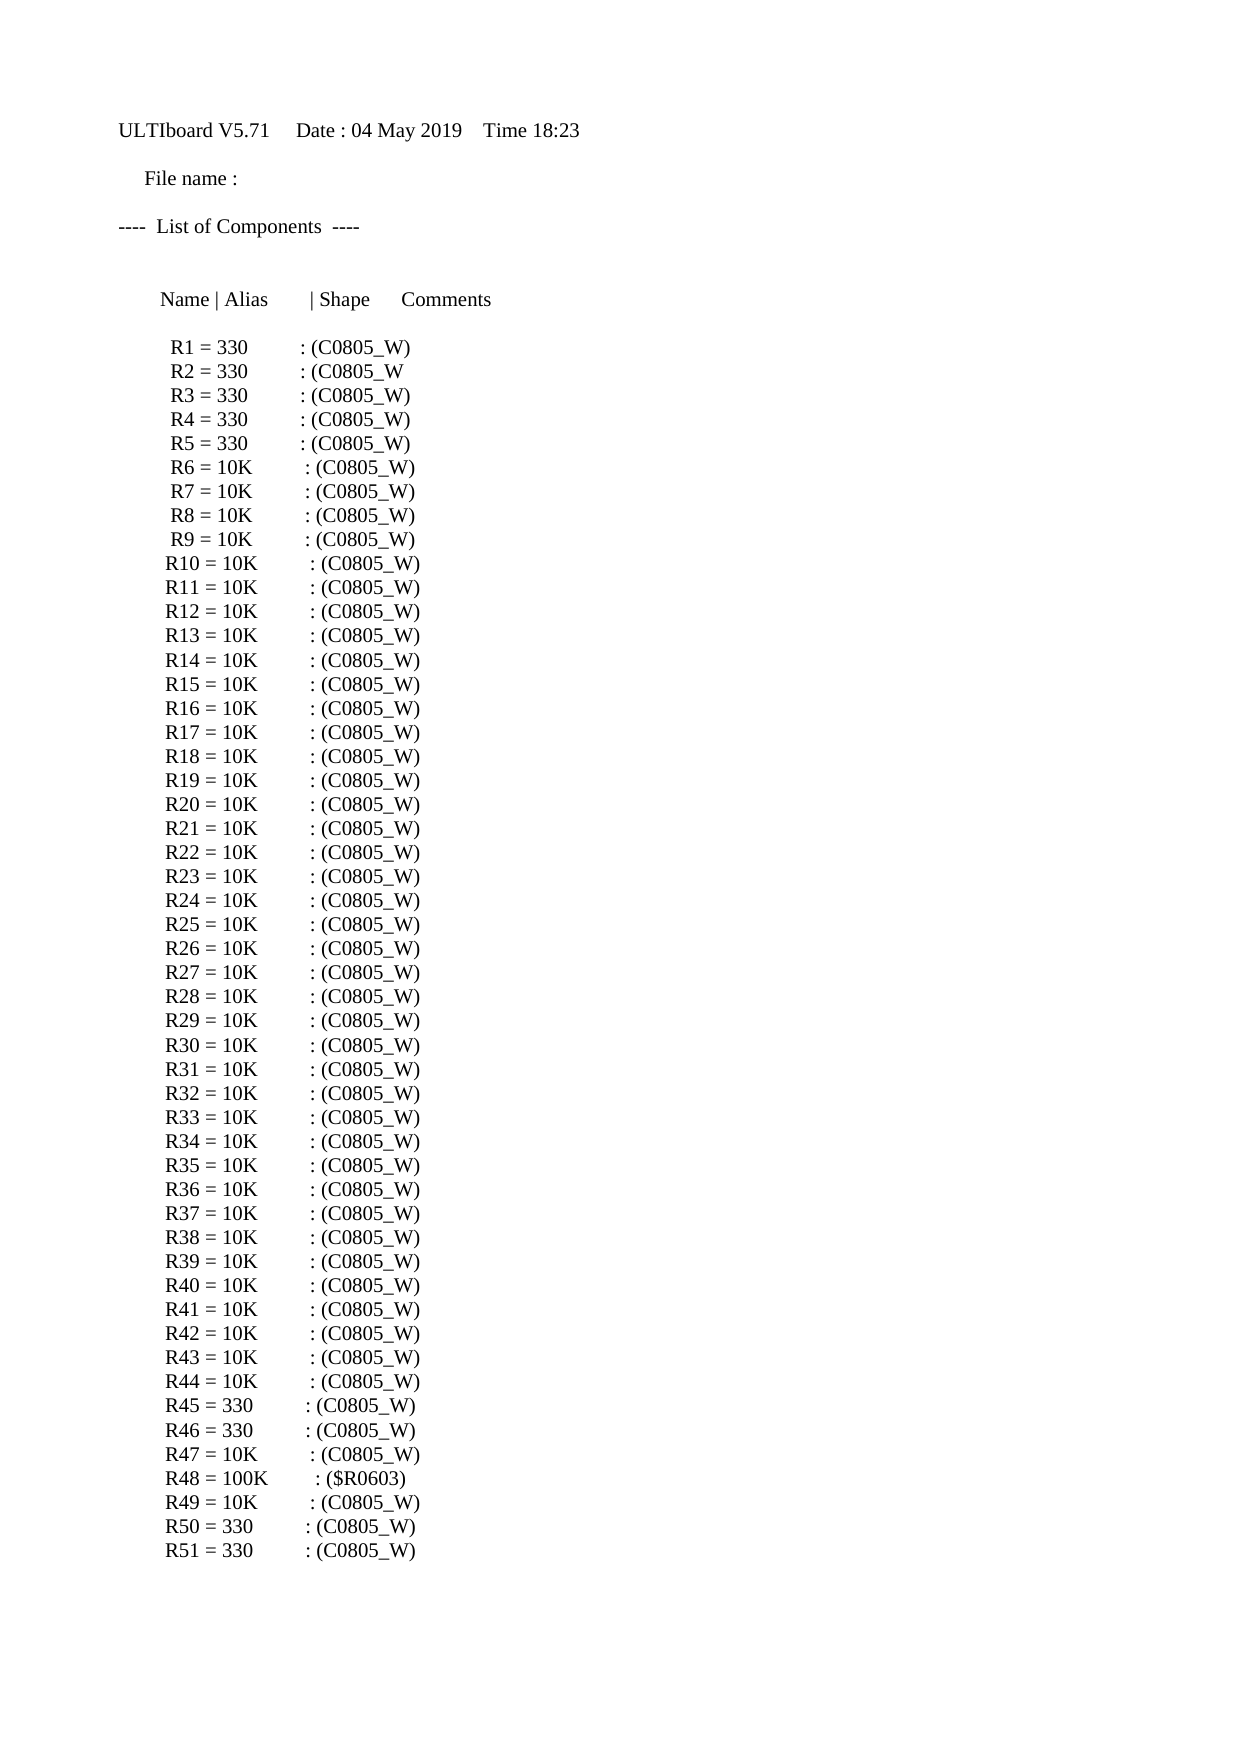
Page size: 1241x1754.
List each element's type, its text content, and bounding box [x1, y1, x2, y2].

text R16 = 10K : (C0805_W) [118, 696, 1122, 720]
text R20 = 10K : (C0805_W) [118, 792, 1122, 816]
text R5 = 330 : (C0805_W) [118, 431, 1122, 455]
text R35 = 10K : (C0805_W) [118, 1153, 1122, 1177]
text R1 = 330 : (C0805_W) [118, 335, 1122, 359]
text R6 = 10K : (C0805_W) [118, 455, 1122, 479]
text R50 = 330 : (C0805_W) [118, 1514, 1122, 1538]
text R37 = 10K : (C0805_W) [118, 1201, 1122, 1225]
text R21 = 10K : (C0805_W) [118, 816, 1122, 840]
text R12 = 10K : (C0805_W) [118, 599, 1122, 623]
text R38 = 10K : (C0805_W) [118, 1225, 1122, 1249]
text Name | Alias | Shape Comments [118, 287, 1122, 311]
text R42 = 10K : (C0805_W) [118, 1321, 1122, 1345]
text R19 = 10K : (C0805_W) [118, 768, 1122, 792]
text R9 = 10K : (C0805_W) [118, 527, 1122, 551]
text R44 = 10K : (C0805_W) [118, 1369, 1122, 1393]
text R3 = 330 : (C0805_W) [118, 383, 1122, 407]
text R39 = 10K : (C0805_W) [118, 1249, 1122, 1273]
text R23 = 10K : (C0805_W) [118, 864, 1122, 888]
text ULTIboard V5.71 Date : 04 May 2019 Time 18:23 [118, 118, 1122, 142]
text R43 = 10K : (C0805_W) [118, 1345, 1122, 1369]
text R8 = 10K : (C0805_W) [118, 503, 1122, 527]
text File name : [118, 166, 1122, 190]
text ---- List of Components ---- [118, 214, 1122, 238]
text R28 = 10K : (C0805_W) [118, 984, 1122, 1008]
text R13 = 10K : (C0805_W) [118, 623, 1122, 647]
text R11 = 10K : (C0805_W) [118, 575, 1122, 599]
text R48 = 100K : ($R0603) [118, 1466, 1122, 1490]
text R51 = 330 : (C0805_W) [118, 1538, 1122, 1562]
text R17 = 10K : (C0805_W) [118, 720, 1122, 744]
text R40 = 10K : (C0805_W) [118, 1273, 1122, 1297]
text R29 = 10K : (C0805_W) [118, 1008, 1122, 1032]
text R7 = 10K : (C0805_W) [118, 479, 1122, 503]
text R27 = 10K : (C0805_W) [118, 960, 1122, 984]
text R45 = 330 : (C0805_W) [118, 1393, 1122, 1417]
text R18 = 10K : (C0805_W) [118, 744, 1122, 768]
text R22 = 10K : (C0805_W) [118, 840, 1122, 864]
text R24 = 10K : (C0805_W) [118, 888, 1122, 912]
text R46 = 330 : (C0805_W) [118, 1417, 1122, 1442]
text R34 = 10K : (C0805_W) [118, 1129, 1122, 1153]
text R49 = 10K : (C0805_W) [118, 1490, 1122, 1514]
text R15 = 10K : (C0805_W) [118, 672, 1122, 696]
text R26 = 10K : (C0805_W) [118, 936, 1122, 960]
text R4 = 330 : (C0805_W) [118, 407, 1122, 431]
text R36 = 10K : (C0805_W) [118, 1177, 1122, 1201]
text R32 = 10K : (C0805_W) [118, 1081, 1122, 1105]
text R14 = 10K : (C0805_W) [118, 647, 1122, 672]
text R33 = 10K : (C0805_W) [118, 1105, 1122, 1129]
text R25 = 10K : (C0805_W) [118, 912, 1122, 936]
text R10 = 10K : (C0805_W) [118, 551, 1122, 575]
text R30 = 10K : (C0805_W) [118, 1032, 1122, 1057]
text R31 = 10K : (C0805_W) [118, 1057, 1122, 1081]
text R41 = 10K : (C0805_W) [118, 1297, 1122, 1321]
text R2 = 330 : (C0805_W [118, 359, 1122, 383]
text R47 = 10K : (C0805_W) [118, 1442, 1122, 1466]
